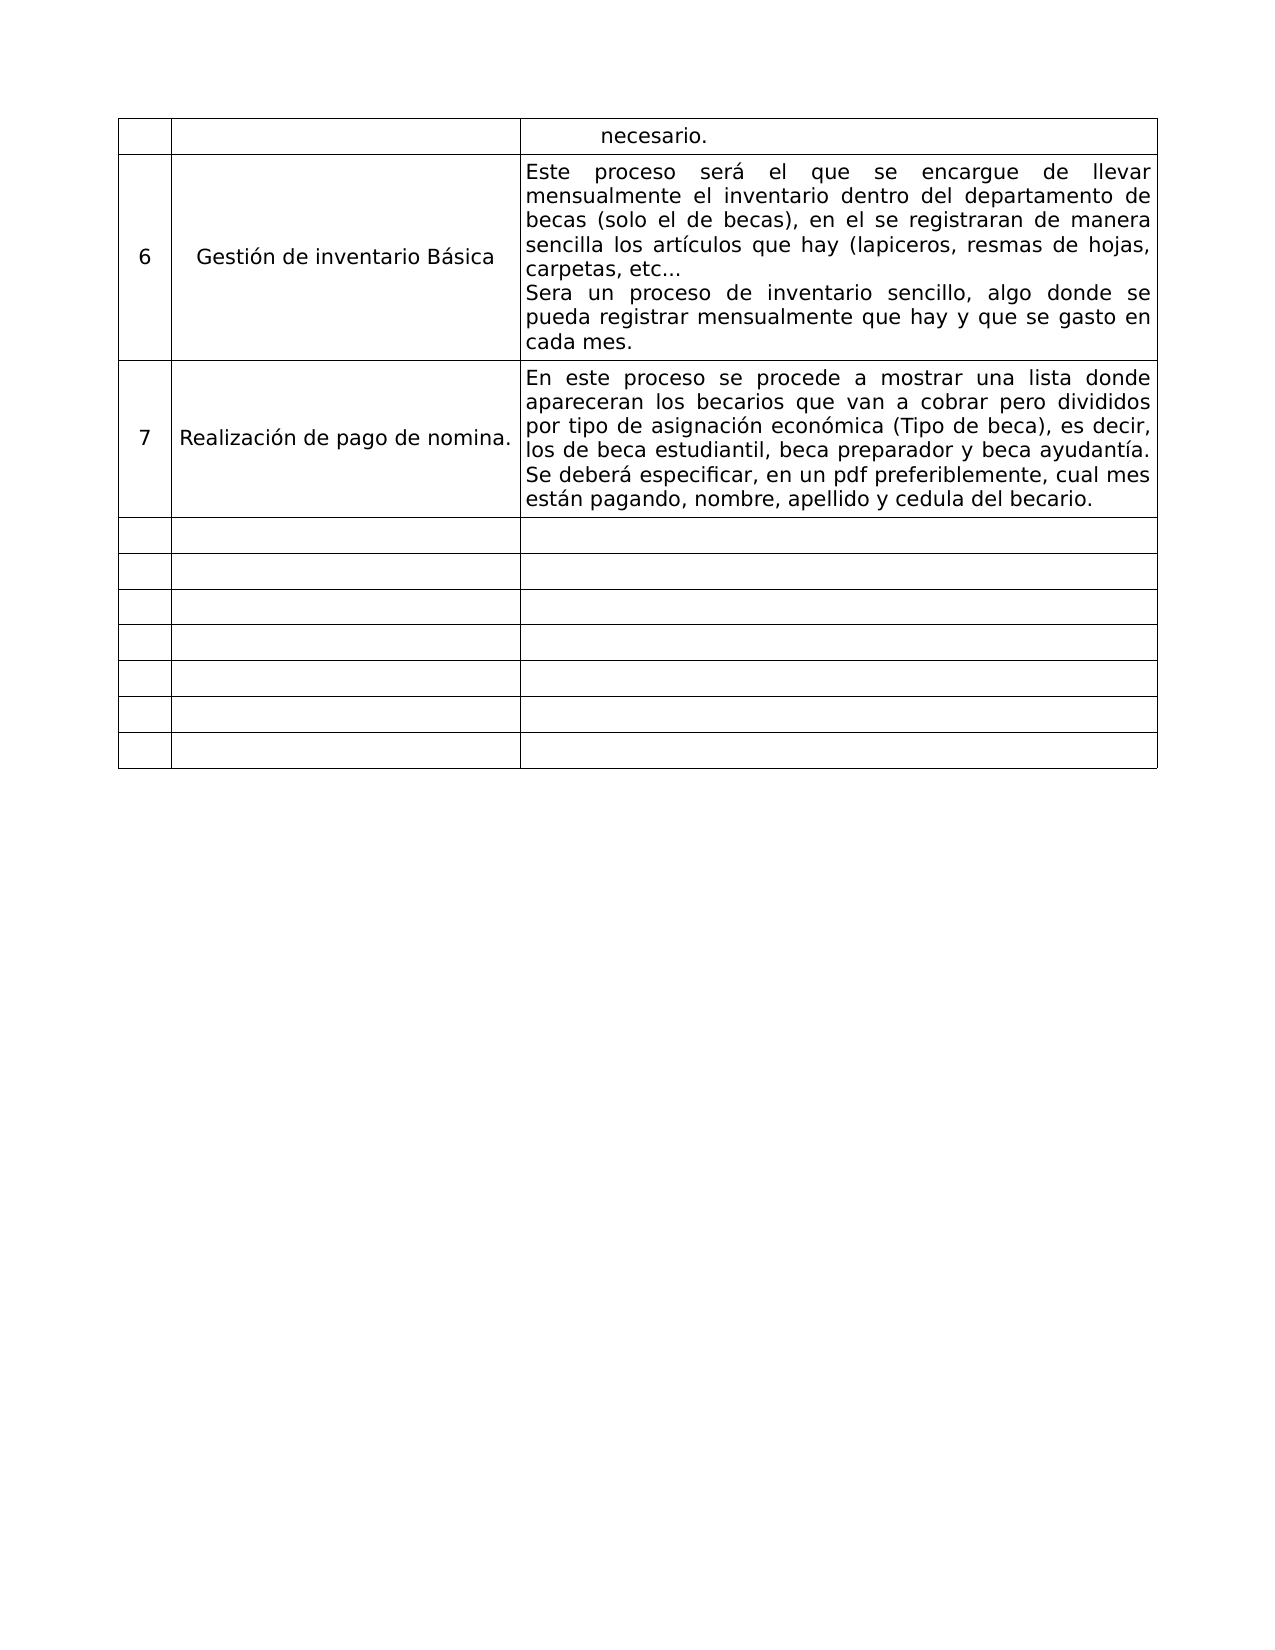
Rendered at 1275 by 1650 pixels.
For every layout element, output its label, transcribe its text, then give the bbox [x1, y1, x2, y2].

table_cell [119, 518, 171, 553]
table_cell necesario. [521, 119, 1157, 154]
table_cell [119, 625, 171, 660]
table_cell [172, 625, 520, 660]
table_cell [172, 518, 520, 553]
table_cell [521, 554, 1157, 588]
table_cell Realización de pago de nomina. [172, 361, 520, 517]
table_cell Gestión de inventario Básica [172, 155, 520, 360]
table_cell [172, 733, 520, 768]
table_cell [521, 697, 1157, 732]
table_cell [172, 119, 520, 154]
table_cell [521, 518, 1157, 553]
table_cell 6 [119, 155, 171, 360]
table_cell 7 [119, 361, 171, 517]
table_cell [119, 119, 171, 154]
table_cell [172, 590, 520, 624]
table_cell [119, 554, 171, 588]
table_cell [172, 554, 520, 588]
table_cell [119, 697, 171, 732]
table_cell Este proceso será el que se encargue de llevar mensualmente el inventario dentro del departamento de becas (solo el de becas), en el se registraran de manera sencilla los artículos que hay (lapiceros, resmas de hojas, carpetas, etc... Sera un proceso de inventario sencillo, algo donde se pueda registrar mensualmente que hay y que se gasto en cada mes. [521, 155, 1157, 360]
table_cell [521, 590, 1157, 624]
table_cell [521, 661, 1157, 696]
table_cell [521, 733, 1157, 768]
table_cell [119, 661, 171, 696]
table_cell [119, 733, 171, 768]
table_cell [172, 697, 520, 732]
table_cell [119, 590, 171, 624]
table_cell En este proceso se procede a mostrar una lista donde apareceran los becarios que van a cobrar pero divididos por tipo de asignación económica (Tipo de beca), es decir, los de beca estudiantil, beca preparador y beca ayudantía. Se deberá especificar, en un pdf preferiblemente, cual mes están pagando, nombre, apellido y cedula del becario. [521, 361, 1157, 517]
table_cell [172, 661, 520, 696]
table_cell [521, 625, 1157, 660]
